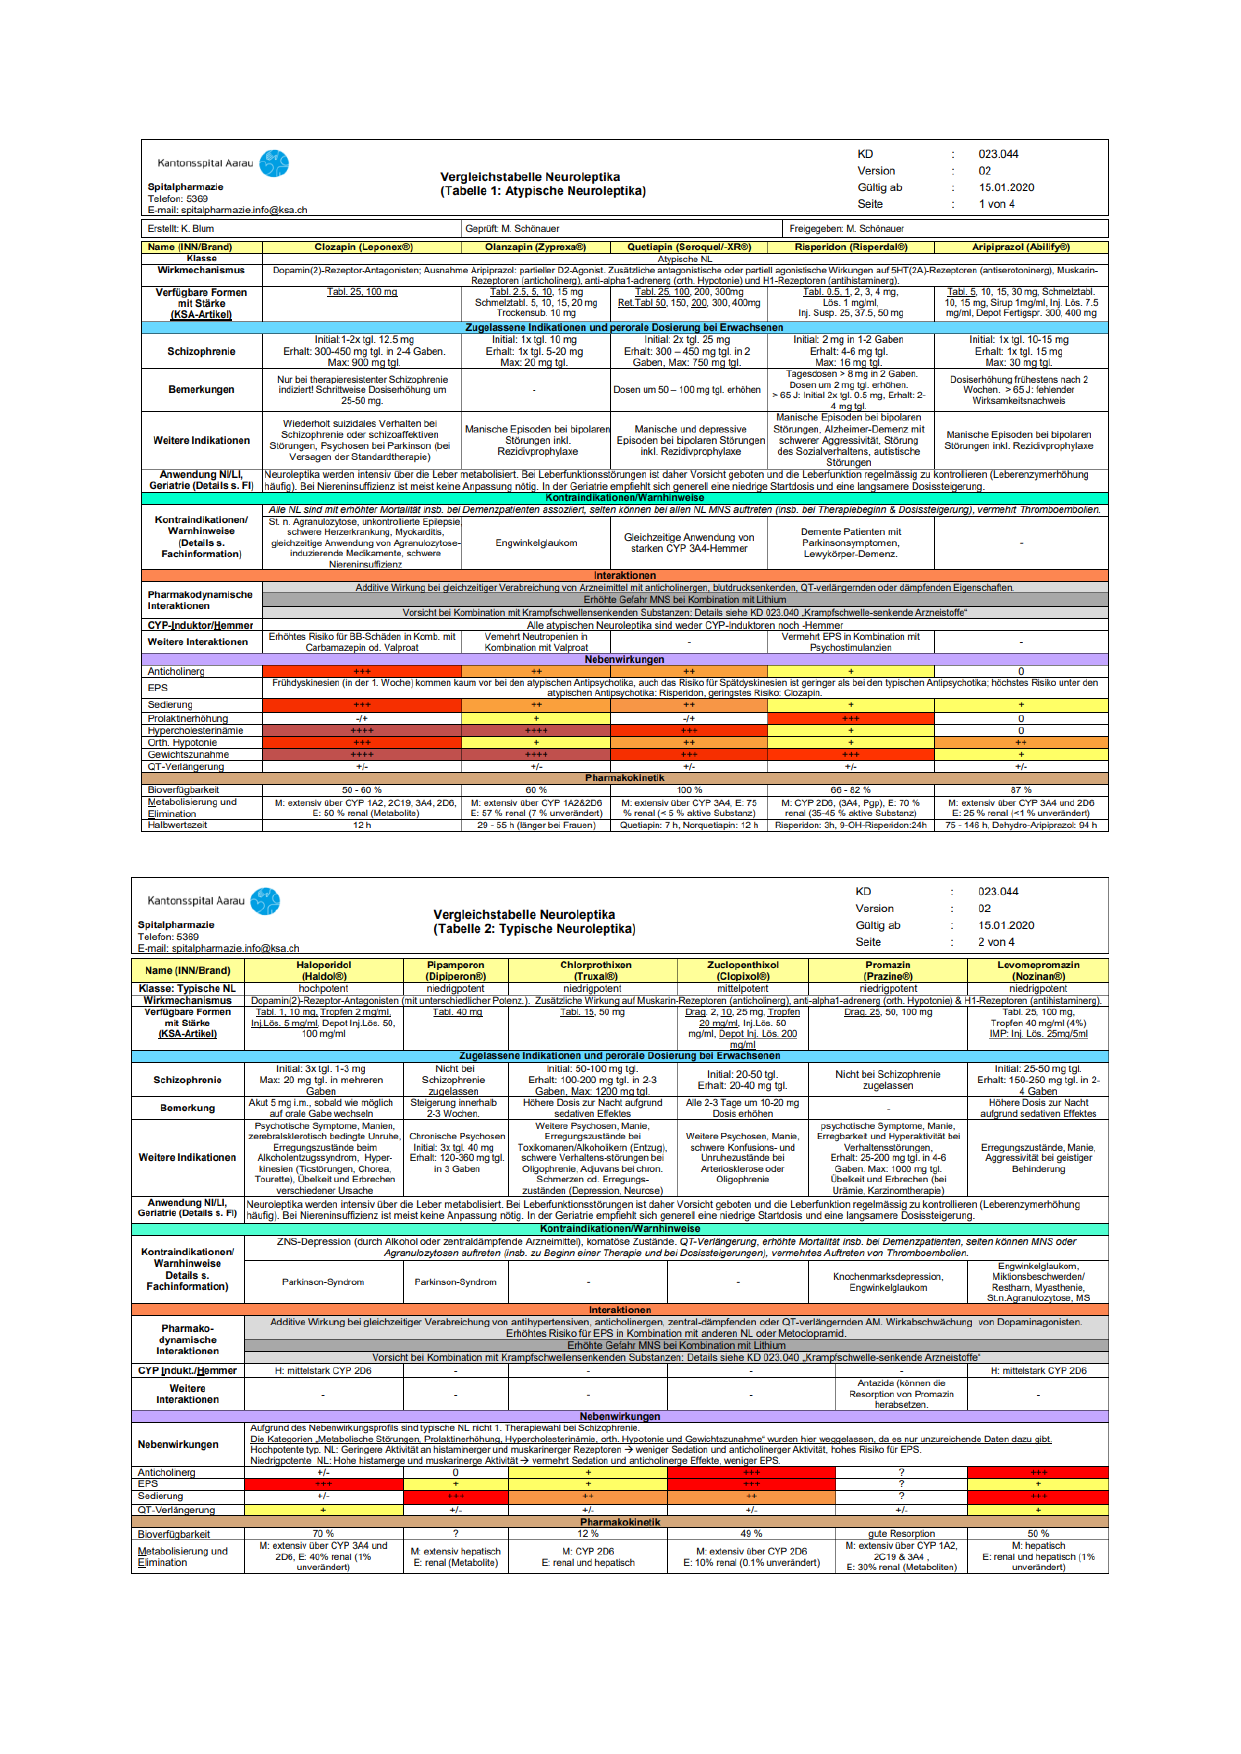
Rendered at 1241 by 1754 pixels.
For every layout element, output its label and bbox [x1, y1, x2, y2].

picture [118, 125, 1123, 838]
picture [118, 866, 1123, 1583]
